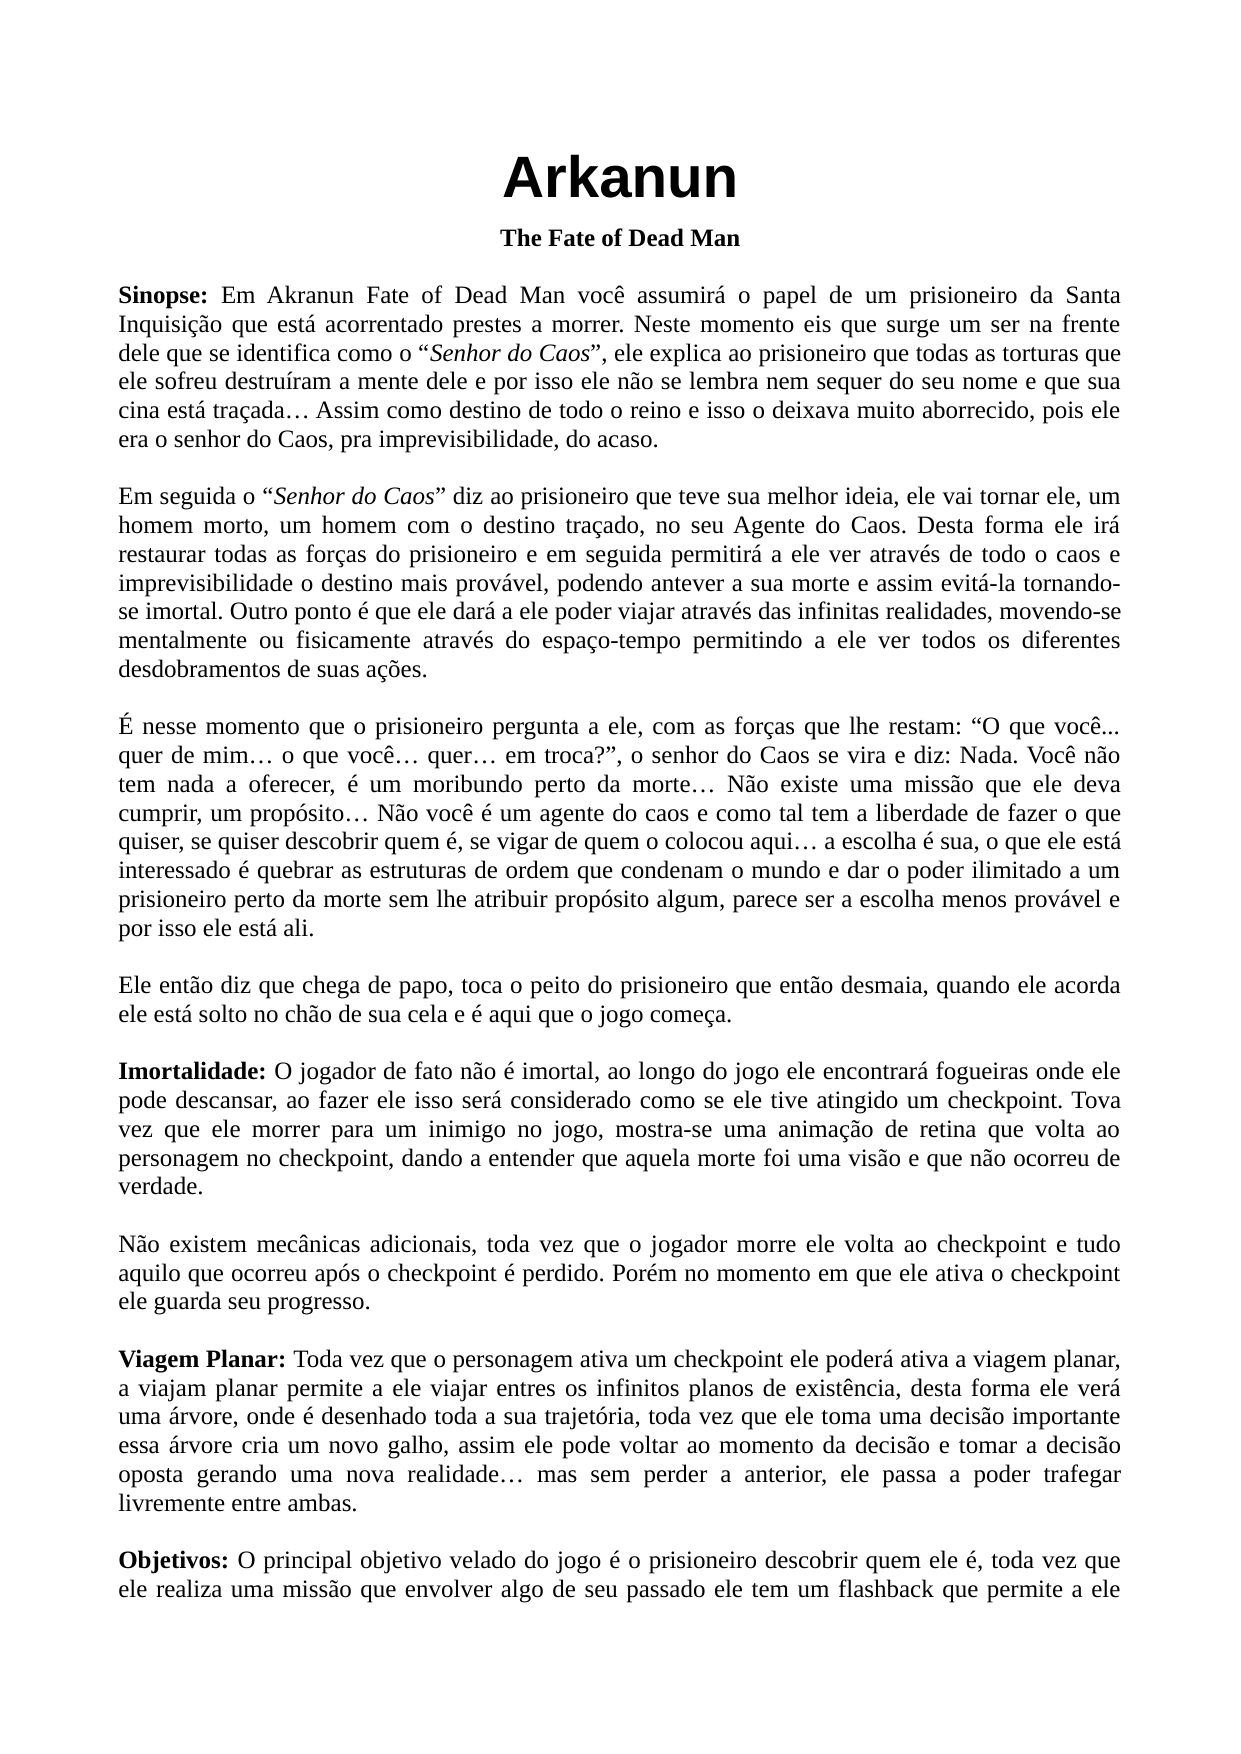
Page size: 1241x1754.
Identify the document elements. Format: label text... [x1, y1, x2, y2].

text Sinopse: Em Akranun Fate of Dead Man você assumirá o papel de um prisioneiro da Santa Inquisição que está acorrentado prestes a morrer. Neste momento eis que surge um ser na frente dele que se identifica como o “Senhor do Caos”, ele explica ao prisioneiro que todas as torturas que ele sofreu destruíram a mente dele e por isso ele não se lembra nem sequer do seu nome e que sua cina está traçada… Assim como destino de todo o reino e isso o deixava muito aborrecido, pois ele era o senhor do Caos, pra imprevisibilidade, do acaso. [118, 280, 1122, 453]
text Não existem mecânicas adicionais, toda vez que o jogador morre ele volta ao checkpoint e tudo aquilo que ocorreu após o checkpoint é perdido. Porém no momento em que ele ativa o checkpoint ele guarda seu progresso. [118, 1229, 1122, 1315]
text The Fate of Dead Man [118, 223, 1122, 251]
text Em seguida o “Senhor do Caos” diz ao prisioneiro que teve sua melhor ideia, ele vai tornar ele, um homem morto, um homem com o destino traçado, no seu Agente do Caos. Desta forma ele irá restaurar todas as forças do prisioneiro e em seguida permitirá a ele ver através de todo o caos e imprevisibilidade o destino mais provável, podendo antever a sua morte e assim evitá-la tornando-se imortal. Outro ponto é que ele dará a ele poder viajar através das infinitas realidades, movendo-se mentalmente ou fisicamente através do espaço-tempo permitindo a ele ver todos os diferentes desdobramentos de suas ações. [118, 481, 1122, 683]
text Viagem Planar: Toda vez que o personagem ativa um checkpoint ele poderá ativa a viagem planar, a viajam planar permite a ele viajar entres os infinitos planos de existência, desta forma ele verá uma árvore, onde é desenhado toda a sua trajetória, toda vez que ele toma uma decisão importante essa árvore cria um novo galho, assim ele pode voltar ao momento da decisão e tomar a decisão oposta gerando uma nova realidade… mas sem perder a anterior, ele passa a poder trafegar livremente entre ambas. [118, 1344, 1122, 1516]
text Ele então diz que chega de papo, toca o peito do prisioneiro que então desmaia, quando ele acorda ele está solto no chão de sua cela e é aqui que o jogo começa. [118, 970, 1122, 1028]
text Objetivos: O principal objetivo velado do jogo é o prisioneiro descobrir quem ele é, toda vez que ele realiza uma missão que envolver algo de seu passado ele tem um flashback que permite a ele [118, 1545, 1122, 1603]
text É nesse momento que o prisioneiro pergunta a ele, com as forças que lhe restam: “O que você... quer de mim… o que você… quer… em troca?”, o senhor do Caos se vira e diz: Nada. Você não tem nada a oferecer, é um moribundo perto da morte… Não existe uma missão que ele deva cumprir, um propósito… Não você é um agente do caos e como tal tem a liberdade de fazer o que quiser, se quiser descobrir quem é, se vigar de quem o colocou aqui… a escolha é sua, o que ele está interessado é quebrar as estruturas de ordem que condenam o mundo e dar o poder ilimitado a um prisioneiro perto da morte sem lhe atribuir propósito algum, parece ser a escolha menos provável e por isso ele está ali. [118, 711, 1122, 941]
text Imortalidade: O jogador de fato não é imortal, ao longo do jogo ele encontrará fogueiras onde ele pode descansar, ao fazer ele isso será considerado como se ele tive atingido um checkpoint. Tova vez que ele morrer para um inimigo no jogo, mostra-se uma animação de retina que volta ao personagem no checkpoint, dando a entender que aquela morte foi uma visão e que não ocorreu de verdade. [118, 1056, 1122, 1200]
title Arkanun [118, 143, 1122, 210]
